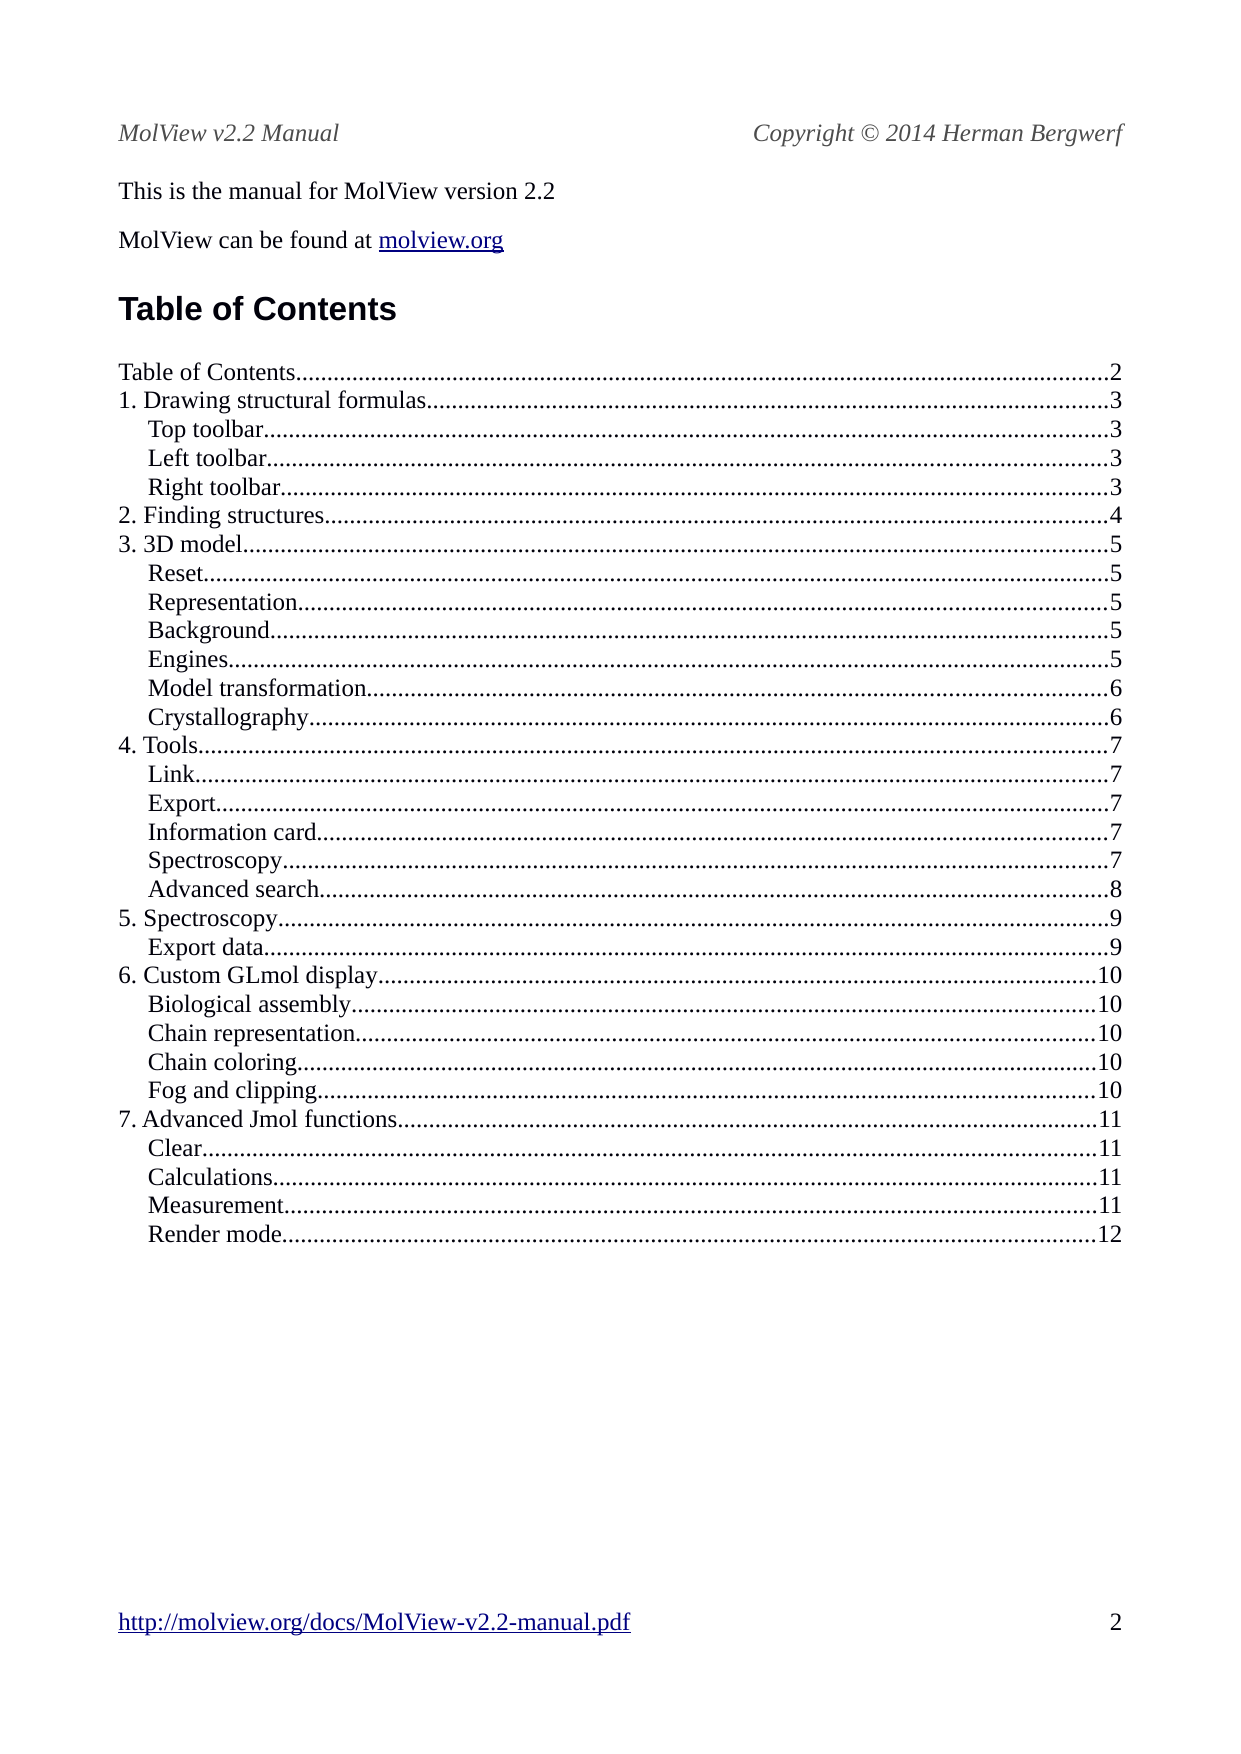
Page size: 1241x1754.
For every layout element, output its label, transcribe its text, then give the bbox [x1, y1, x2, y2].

text Fog and clipping 10 [148, 1075, 1122, 1104]
text Table of Contents 2 [118, 357, 1122, 385]
text Background 5 [148, 615, 1122, 644]
text Biological assembly 10 [148, 989, 1122, 1018]
text Measurement 11 [148, 1190, 1122, 1219]
text Top toolbar 3 [148, 414, 1122, 443]
text Render mode 12 [148, 1219, 1122, 1248]
text 7. Advanced Jmol functions 11 [118, 1104, 1122, 1133]
text Representation 5 [148, 587, 1122, 615]
text Calculations 11 [148, 1162, 1122, 1190]
text Reset 5 [148, 558, 1122, 587]
text Spectroscopy 7 [148, 845, 1122, 874]
text Export 7 [148, 788, 1122, 817]
text 6. Custom GLmol display 10 [118, 960, 1122, 989]
text 1. Drawing structural formulas 3 [118, 385, 1122, 414]
subtitle Table of Contents [118, 289, 1122, 327]
text Crystallography 6 [148, 702, 1122, 730]
text Advanced search 8 [148, 874, 1122, 903]
text Engines 5 [148, 644, 1122, 673]
text 2. Finding structures 4 [118, 500, 1122, 529]
text Export data 9 [148, 932, 1122, 960]
text 4. Tools 7 [118, 730, 1122, 759]
text Right toolbar 3 [148, 472, 1122, 500]
text This is the manual for MolView version 2.2 [118, 176, 1122, 205]
text 3. 3D model 5 [118, 529, 1122, 558]
text Chain representation 10 [148, 1018, 1122, 1047]
text MolView can be found at molview.org [118, 225, 1122, 254]
text Clear 11 [148, 1133, 1122, 1162]
text Left toolbar 3 [148, 443, 1122, 472]
text Link 7 [148, 759, 1122, 788]
text Chain coloring 10 [148, 1047, 1122, 1075]
text Information card 7 [148, 817, 1122, 845]
text Model transformation 6 [148, 673, 1122, 702]
text 5. Spectroscopy 9 [118, 903, 1122, 932]
